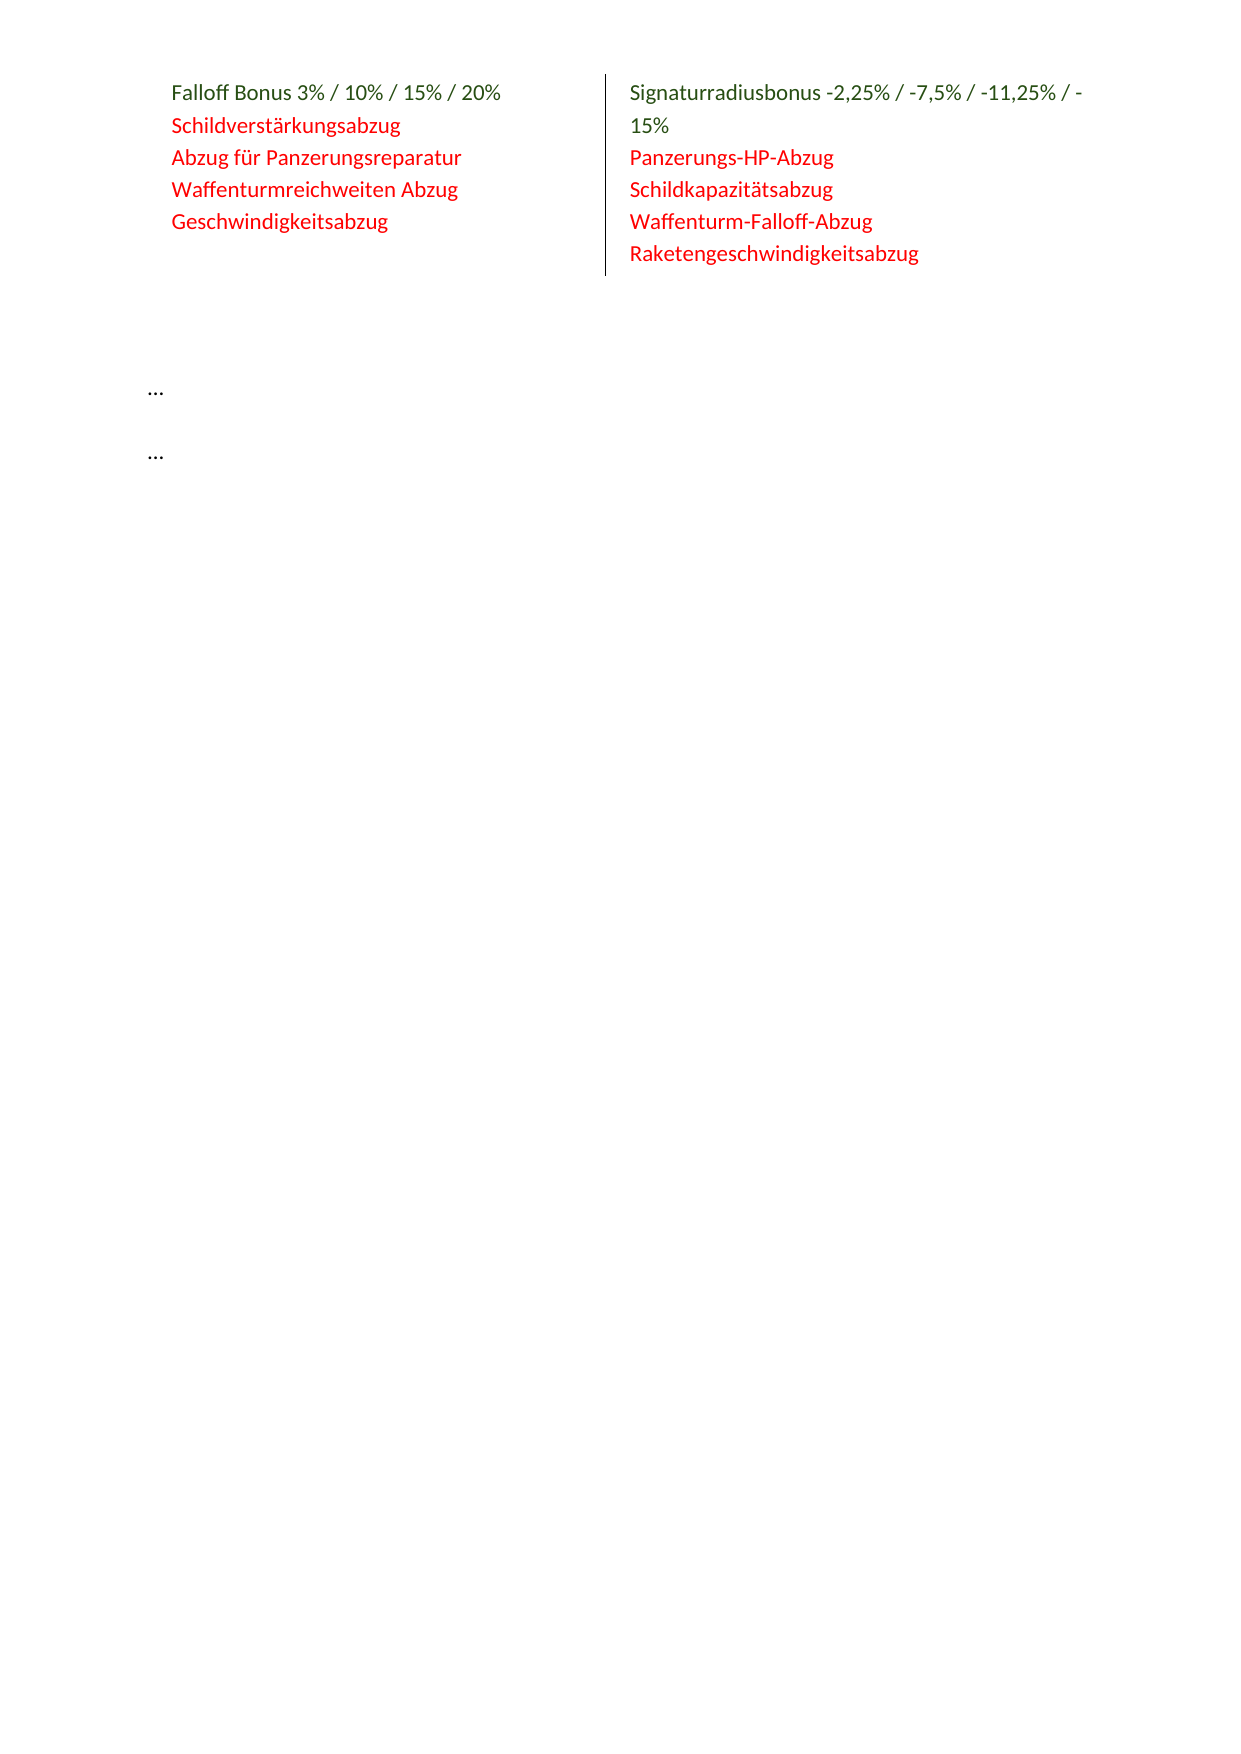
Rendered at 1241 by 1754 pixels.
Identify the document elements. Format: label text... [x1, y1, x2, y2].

table_cell Falloff Bonus 3% / 10% / 15% / 20% Schildverstärkungsabzug Abzug für Panzerungsreparatur Waffenturmreichweiten Abzug Geschwindigkeitsabzug [148, 74, 605, 276]
text … [148, 437, 1122, 465]
text … [148, 373, 1122, 401]
table_cell Signaturradiusbonus -2,25% / -7,5% / -11,25% / -15% Panzerungs-HP-Abzug Schildkapazitätsabzug Waffenturm-Falloff-Abzug Raketengeschwindigkeitsabzug [606, 74, 1122, 276]
